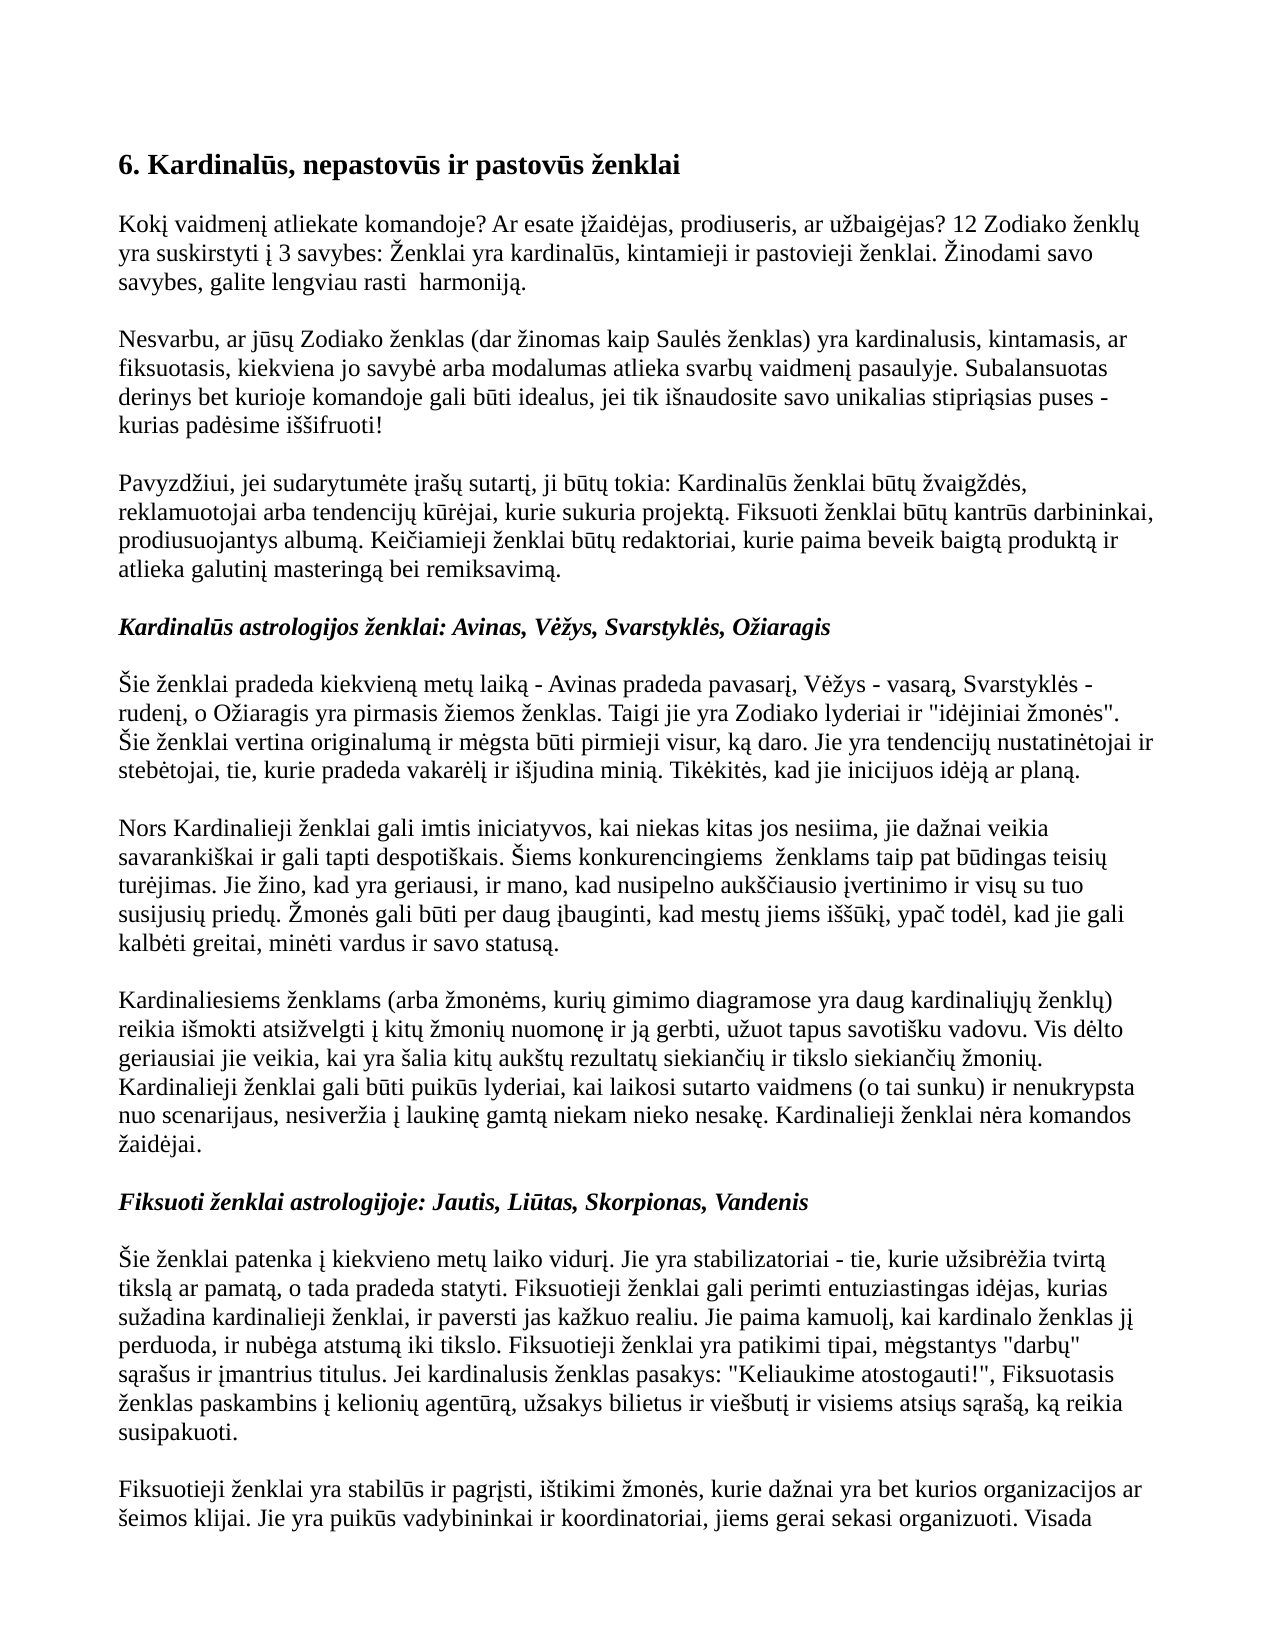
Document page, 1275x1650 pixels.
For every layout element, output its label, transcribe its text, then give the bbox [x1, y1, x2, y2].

text Šie ženklai patenka į kiekvieno metų laiko vidurį. Jie yra stabilizatoriai - tie, kurie užsibrėžia tvirtą tikslą ar pamatą, o tada pradeda statyti. Fiksuotieji ženklai gali perimti entuziastingas idėjas, kurias sužadina kardinalieji ženklai, ir paversti jas kažkuo realiu. Jie paima kamuolį, kai kardinalo ženklas jį perduoda, ir nubėga atstumą iki tikslo. Fiksuotieji ženklai yra patikimi tipai, mėgstantys "darbų" sąrašus ir įmantrius titulus. Jei kardinalusis ženklas pasakys: "Keliaukime atostogauti!", Fiksuotasis ženklas paskambins į kelionių agentūrą, užsakys bilietus ir viešbutį ir visiems atsiųs sąrašą, ką reikia susipakuoti. [118, 1244, 1157, 1445]
text 6. Kardinalūs, nepastovūs ir pastovūs ženklai [118, 147, 1157, 180]
text Fiksuoti ženklai astrologijoje: Jautis, Liūtas, Skorpionas, Vandenis [118, 1187, 1157, 1215]
text Šie ženklai pradeda kiekvieną metų laiką - Avinas pradeda pavasarį, Vėžys - vasarą, Svarstyklės - rudenį, o Ožiaragis yra pirmasis žiemos ženklas. Taigi jie yra Zodiako lyderiai ir "idėjiniai žmonės". Šie ženklai vertina originalumą ir mėgsta būti pirmieji visur, ką daro. Jie yra tendencijų nustatinėtojai ir stebėtojai, tie, kurie pradeda vakarėlį ir išjudina minią. Tikėkitės, kad jie inicijuos idėją ar planą. [118, 669, 1157, 784]
text Nors Kardinalieji ženklai gali imtis iniciatyvos, kai niekas kitas jos nesiima, jie dažnai veikia savarankiškai ir gali tapti despotiškais. Šiems konkurencingiems ženklams taip pat būdingas teisių turėjimas. Jie žino, kad yra geriausi, ir mano, kad nusipelno aukščiausio įvertinimo ir visų su tuo susijusių priedų. Žmonės gali būti per daug įbauginti, kad mestų jiems iššūkį, ypač todėl, kad jie gali kalbėti greitai, minėti vardus ir savo statusą. [118, 813, 1157, 957]
text Kardinalūs astrologijos ženklai: Avinas, Vėžys, Svarstyklės, Ožiaragis [118, 612, 1157, 640]
text Kokį vaidmenį atliekate komandoje? Ar esate įžaidėjas, prodiuseris, ar užbaigėjas? 12 Zodiako ženklų yra suskirstyti į 3 savybes: Ženklai yra kardinalūs, kintamieji ir pastovieji ženklai. Žinodami savo savybes, galite lengviau rasti harmoniją. [118, 209, 1157, 295]
text Nesvarbu, ar jūsų Zodiako ženklas (dar žinomas kaip Saulės ženklas) yra kardinalusis, kintamasis, ar fiksuotasis, kiekviena jo savybė arba modalumas atlieka svarbų vaidmenį pasaulyje. Subalansuotas derinys bet kurioje komandoje gali būti idealus, jei tik išnaudosite savo unikalias stipriąsias puses - kurias padėsime iššifruoti! [118, 324, 1157, 439]
text Fiksuotieji ženklai yra stabilūs ir pagrįsti, ištikimi žmonės, kurie dažnai yra bet kurios organizacijos ar šeimos klijai. Jie yra puikūs vadybininkai ir koordinatoriai, jiems gerai sekasi organizuoti. Visada [118, 1474, 1157, 1532]
text Pavyzdžiui, jei sudarytumėte įrašų sutartį, ji būtų tokia: Kardinalūs ženklai būtų žvaigždės, reklamuotojai arba tendencijų kūrėjai, kurie sukuria projektą. Fiksuoti ženklai būtų kantrūs darbininkai, prodiusuojantys albumą. Keičiamieji ženklai būtų redaktoriai, kurie paima beveik baigtą produktą ir atlieka galutinį masteringą bei remiksavimą. [118, 468, 1157, 583]
text Kardinaliesiems ženklams (arba žmonėms, kurių gimimo diagramose yra daug kardinaliųjų ženklų) reikia išmokti atsižvelgti į kitų žmonių nuomonę ir ją gerbti, užuot tapus savotišku vadovu. Vis dėlto geriausiai jie veikia, kai yra šalia kitų aukštų rezultatų siekiančių ir tikslo siekiančių žmonių. Kardinalieji ženklai gali būti puikūs lyderiai, kai laikosi sutarto vaidmens (o tai sunku) ir nenukrypsta nuo scenarijaus, nesiveržia į laukinę gamtą niekam nieko nesakę. Kardinalieji ženklai nėra komandos žaidėjai. [118, 985, 1157, 1158]
